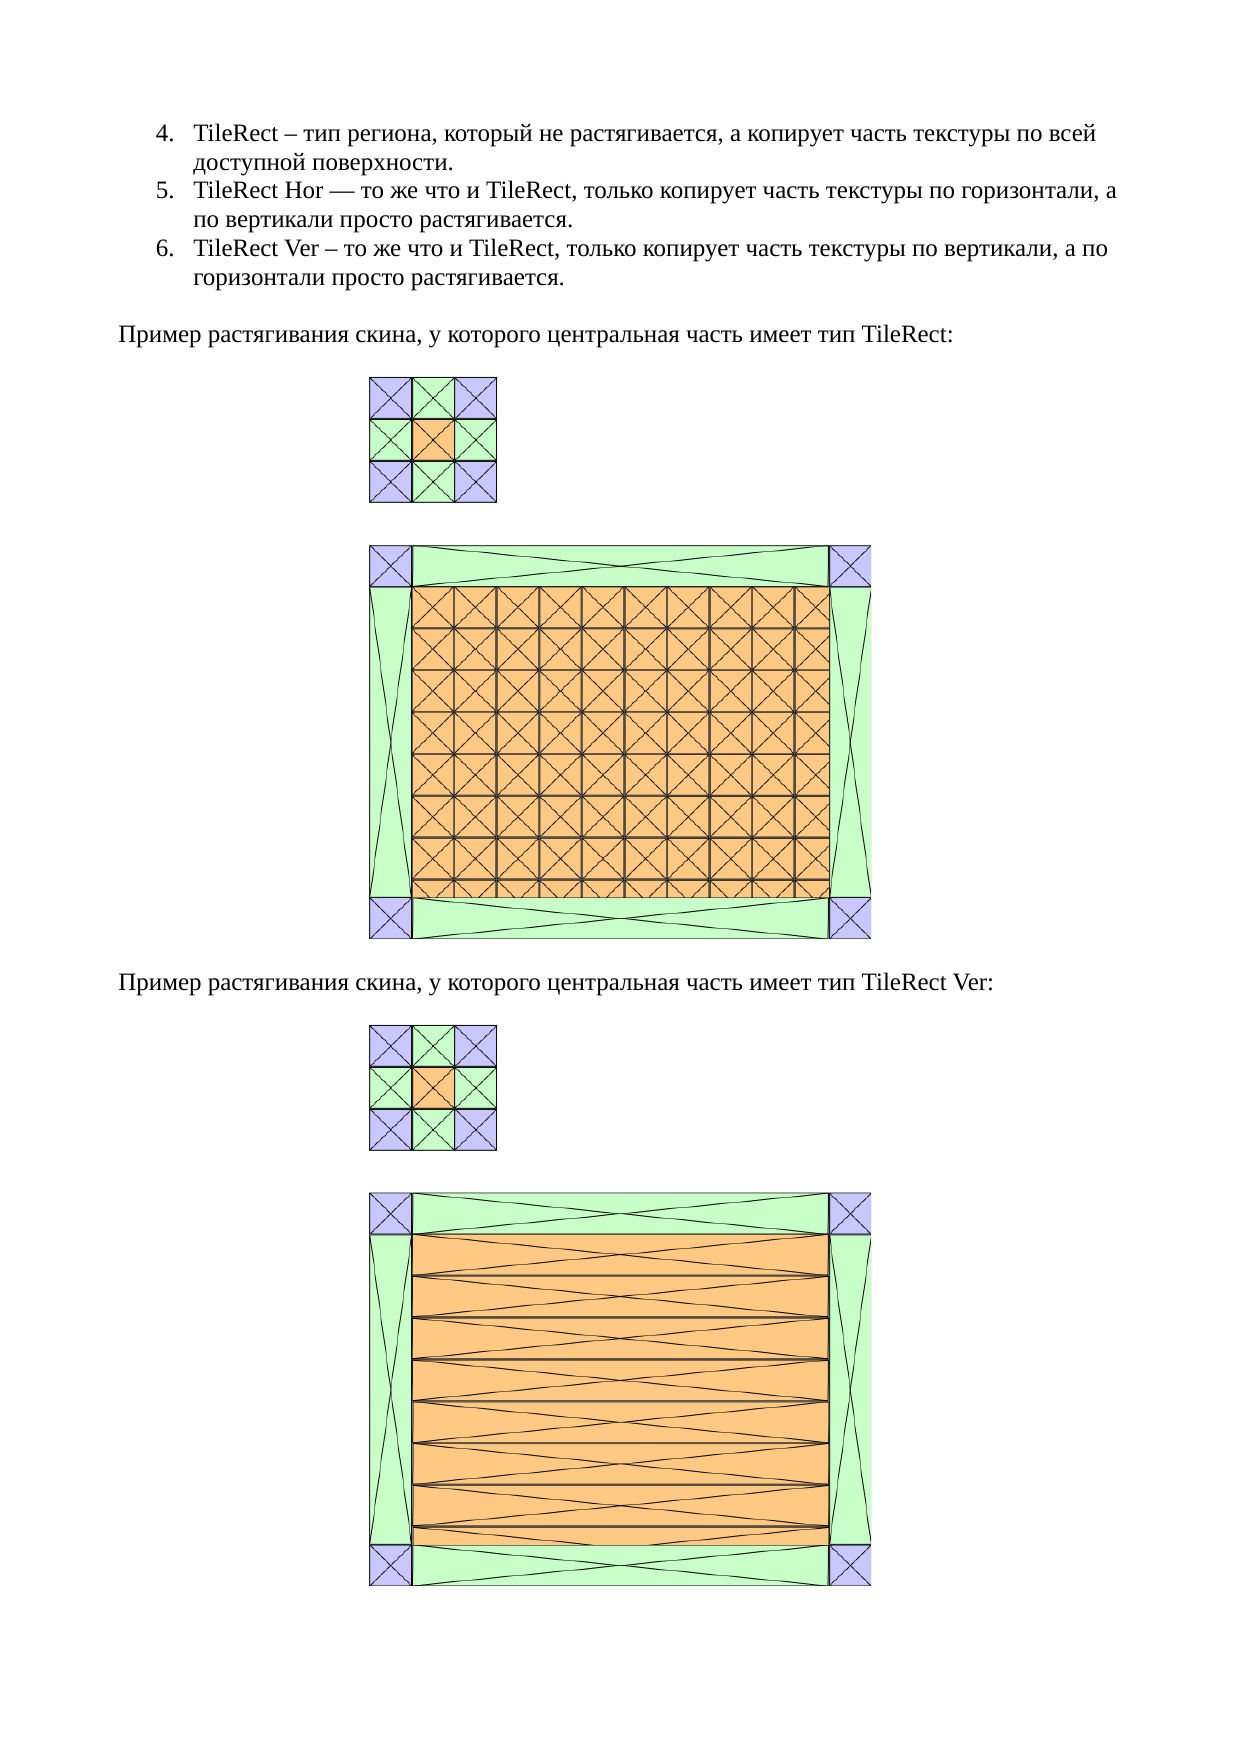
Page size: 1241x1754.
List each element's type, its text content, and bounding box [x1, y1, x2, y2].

picture [369, 376, 872, 939]
list TileRect – тип региона, который не растягивается, а копирует часть текстуры по всей доступной поверхности. [156, 118, 1122, 176]
text Пример растягивания скина, у которого центральная часть имеет тип TileRect Ver: [118, 967, 1122, 996]
list TileRect Ver – то же что и TileRect, только копирует часть текстуры по вертикали, а по горизонтали просто растягивается. [156, 233, 1122, 291]
picture [369, 1024, 872, 1586]
list TileRect Hor — то же что и TileRect, только копирует часть текстуры по горизонтали, а по вертикали просто растягивается. [156, 176, 1122, 233]
text Пример растягивания скина, у которого центральная часть имеет тип TileRect: [118, 319, 1122, 348]
